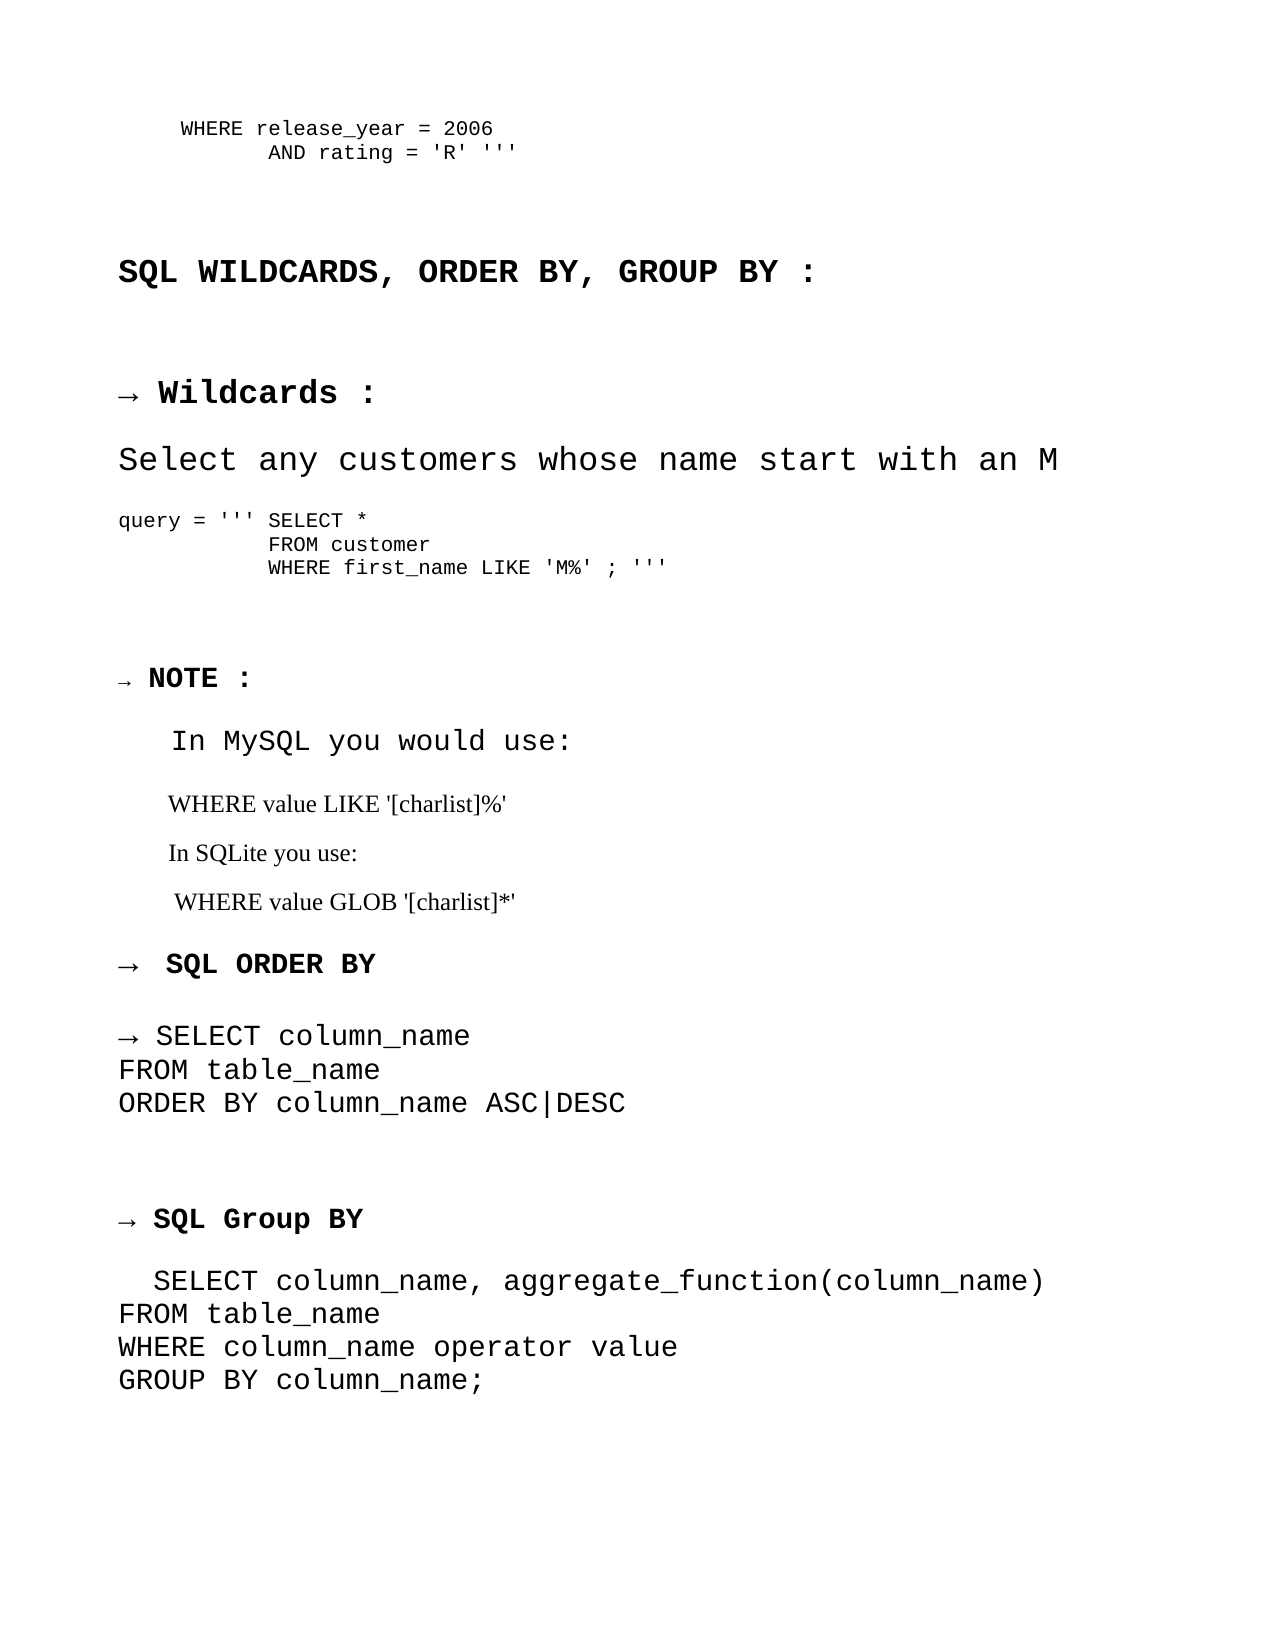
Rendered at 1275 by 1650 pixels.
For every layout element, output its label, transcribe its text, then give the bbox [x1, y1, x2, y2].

text SELECT column_name, aggregate_function(column_name) FROM table_name WHERE column_name operator value GROUP BY column_name; [118, 1266, 1157, 1398]
text WHERE value LIKE '[charlist]%' [118, 789, 1157, 817]
text WHERE release_year = 2006 [118, 118, 1157, 142]
text WHERE first_name LIKE 'M%' ; ''' [118, 557, 1157, 581]
text → NOTE : [118, 664, 1157, 697]
text In MySQL you would use: [118, 726, 1157, 759]
text In SQLite you use: [118, 838, 1157, 866]
text Select any customers whose name start with an M [118, 443, 1157, 481]
text query = ''' SELECT * [118, 510, 1157, 534]
text SQL WILDCARDS, ORDER BY, GROUP BY : [118, 255, 1157, 293]
text FROM customer [118, 534, 1157, 557]
text AND rating = 'R' ''' [118, 142, 1157, 165]
text → SELECT column_name FROM table_name ORDER BY column_name ASC|DESC [118, 1017, 1157, 1121]
text → SQL ORDER BY [118, 936, 1157, 988]
text → Wildcards : [118, 376, 1157, 413]
text WHERE value GLOB '[charlist]*' [118, 887, 1157, 916]
text → SQL Group BY [118, 1204, 1157, 1237]
